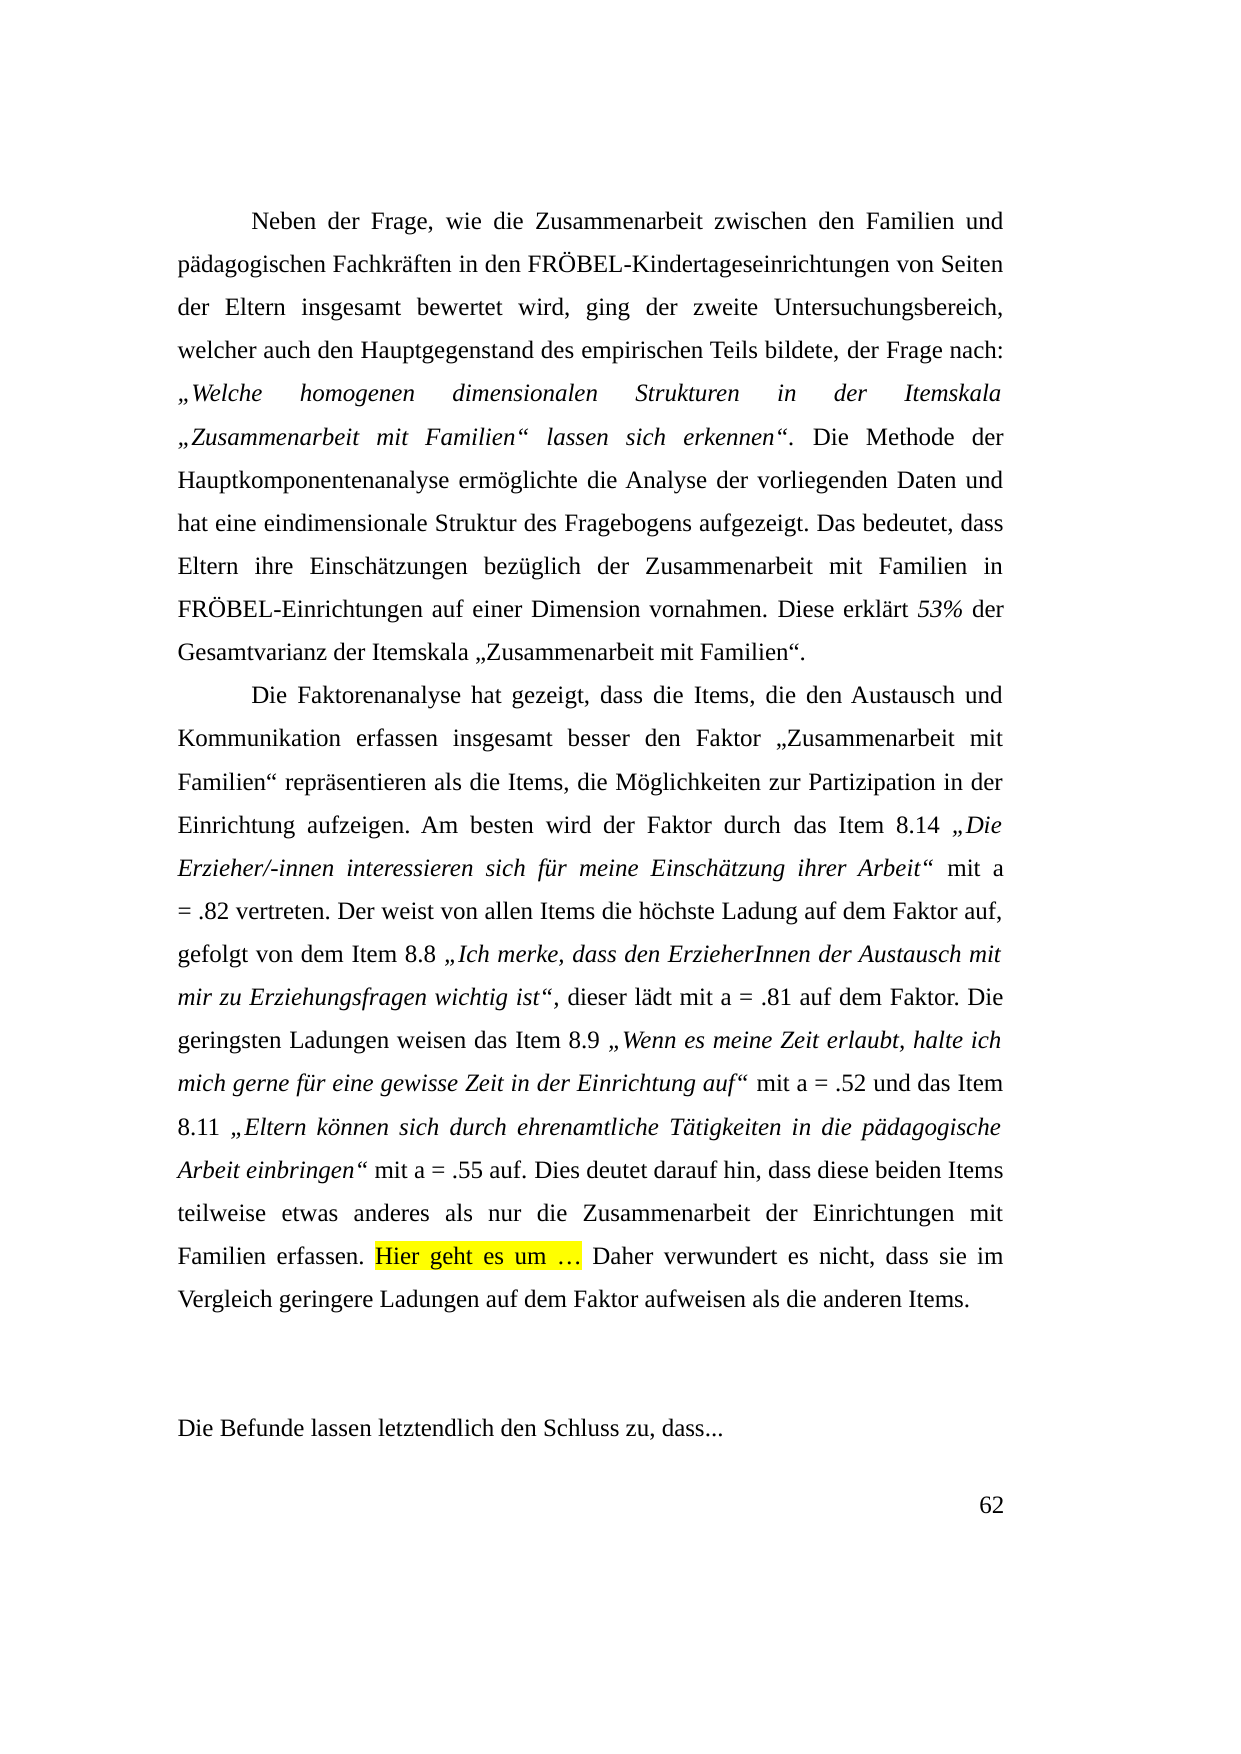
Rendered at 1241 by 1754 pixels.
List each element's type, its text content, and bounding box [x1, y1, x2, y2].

text Die Faktorenanalyse hat gezeigt, dass die Items, die den Austausch und Kommunikation erfassen insgesamt besser den Faktor „Zusammenarbeit mit Familien“ repräsentieren als die Items, die Möglichkeiten zur Partizipation in der Einrichtung aufzeigen. Am besten wird der Faktor durch das Item 8.14 „Die Erzieher/-innen interessieren sich für meine Einschätzung ihrer Arbeit“ mit a = .82 vertreten. Der weist von allen Items die höchste Ladung auf dem Faktor auf, gefolgt von dem Item 8.8 „Ich merke, dass den ErzieherInnen der Austausch mit mir zu Erziehungsfragen wichtig ist“, dieser lädt mit a = .81 auf dem Faktor. Die geringsten Ladungen weisen das Item 8.9 „Wenn es meine Zeit erlaubt, halte ich mich gerne für eine gewisse Zeit in der Einrichtung auf“ mit a = .52 und das Item 8.11 „Eltern können sich durch ehrenamtliche Tätigkeiten in die pädagogische Arbeit einbringen“ mit a = .55 auf. Dies deutet darauf hin, dass diese beiden Items teilweise etwas anderes als nur die Zusammenarbeit der Einrichtungen mit Familien erfassen. Hier geht es um … Daher verwundert es nicht, dass sie im Vergleich geringere Ladungen auf dem Faktor aufweisen als die anderen Items. [177, 680, 1004, 1313]
text Neben der Frage, wie die Zusammenarbeit zwischen den Familien und pädagogischen Fachkräften in den FRÖBEL-Kindertageseinrichtungen von Seiten der Eltern insgesamt bewertet wird, ging der zweite Untersuchungsbereich, welcher auch den Hauptgegenstand des empirischen Teils bildete, der Frage nach: „Welche homogenen dimensionalen Strukturen in der Itemskala „Zusammenarbeit mit Familien“ lassen sich erkennen“. Die Methode der Hauptkomponentenanalyse ermöglichte die Analyse der vorliegenden Daten und hat eine eindimensionale Struktur des Fragebogens aufgezeigt. Das bedeutet, dass Eltern ihre Einschätzungen bezüglich der Zusammenarbeit mit Familien in FRÖBEL-Einrichtungen auf einer Dimension vornahmen. Diese erklärt 53% der Gesamtvarianz der Itemskala „Zusammenarbeit mit Familien“. [177, 206, 1004, 666]
text Die Befunde lassen letztendlich den Schluss zu, dass... [177, 1413, 1004, 1442]
